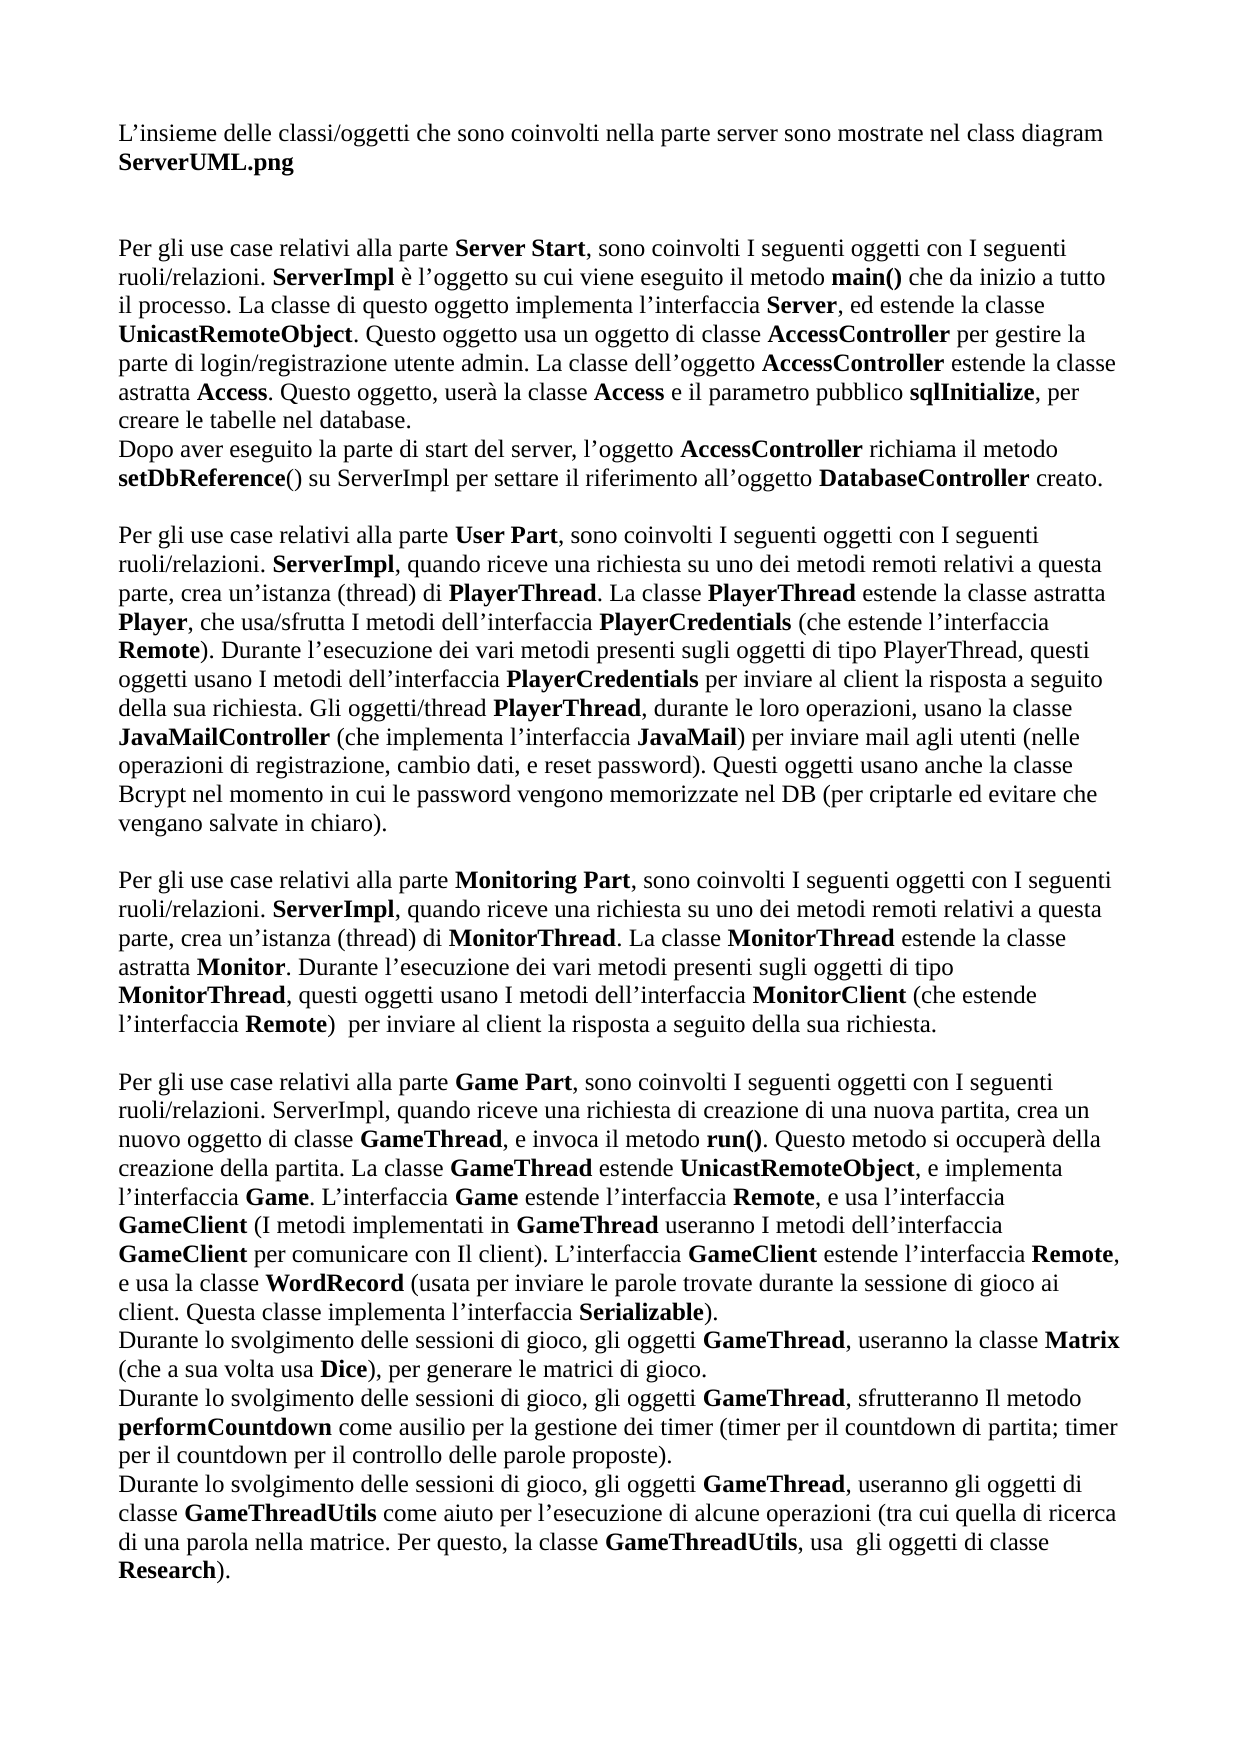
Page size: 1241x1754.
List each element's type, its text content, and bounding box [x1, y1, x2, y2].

text Per gli use case relativi alla parte Server Start, sono coinvolti I seguenti oggetti con I seguenti ruoli/relazioni. ServerImpl è l’oggetto su cui viene eseguito il metodo main() che da inizio a tutto il processo. La classe di questo oggetto implementa l’interfaccia Server, ed estende la classe UnicastRemoteObject. Questo oggetto usa un oggetto di classe AccessController per gestire la parte di login/registrazione utente admin. La classe dell’oggetto AccessController estende la classe astratta Access. Questo oggetto, userà la classe Access e il parametro pubblico sqlInitialize, per creare le tabelle nel database. [118, 233, 1122, 434]
text Durante lo svolgimento delle sessioni di gioco, gli oggetti GameThread, sfrutteranno Il metodo performCountdown come ausilio per la gestione dei timer (timer per il countdown di partita; timer per il countdown per il controllo delle parole proposte). [118, 1383, 1122, 1469]
text L’insieme delle classi/oggetti che sono coinvolti nella parte server sono mostrate nel class diagram ServerUML.png [118, 118, 1122, 176]
text Durante lo svolgimento delle sessioni di gioco, gli oggetti GameThread, useranno gli oggetti di classe GameThreadUtils come aiuto per l’esecuzione di alcune operazioni (tra cui quella di ricerca di una parola nella matrice. Per questo, la classe GameThreadUtils, usa gli oggetti di classe Research). [118, 1469, 1122, 1584]
text Dopo aver eseguito la parte di start del server, l’oggetto AccessController richiama il metodo setDbReference() su ServerImpl per settare il riferimento all’oggetto DatabaseController creato. [118, 434, 1122, 492]
text Per gli use case relativi alla parte Game Part, sono coinvolti I seguenti oggetti con I seguenti ruoli/relazioni. ServerImpl, quando riceve una richiesta di creazione di una nuova partita, crea un nuovo oggetto di classe GameThread, e invoca il metodo run(). Questo metodo si occuperà della creazione della partita. La classe GameThread estende UnicastRemoteObject, e implementa l’interfaccia Game. L’interfaccia Game estende l’interfaccia Remote, e usa l’interfaccia GameClient (I metodi implementati in GameThread useranno I metodi dell’interfaccia GameClient per comunicare con Il client). L’interfaccia GameClient estende l’interfaccia Remote, e usa la classe WordRecord (usata per inviare le parole trovate durante la sessione di gioco ai client. Questa classe implementa l’interfaccia Serializable). [118, 1067, 1122, 1326]
text Durante lo svolgimento delle sessioni di gioco, gli oggetti GameThread, useranno la classe Matrix (che a sua volta usa Dice), per generare le matrici di gioco. [118, 1326, 1122, 1383]
text Per gli use case relativi alla parte Monitoring Part, sono coinvolti I seguenti oggetti con I seguenti ruoli/relazioni. ServerImpl, quando riceve una richiesta su uno dei metodi remoti relativi a questa parte, crea un’istanza (thread) di MonitorThread. La classe MonitorThread estende la classe astratta Monitor. Durante l’esecuzione dei vari metodi presenti sugli oggetti di tipo MonitorThread, questi oggetti usano I metodi dell’interfaccia MonitorClient (che estende l’interfaccia Remote) per inviare al client la risposta a seguito della sua richiesta. [118, 866, 1122, 1038]
text Per gli use case relativi alla parte User Part, sono coinvolti I seguenti oggetti con I seguenti ruoli/relazioni. ServerImpl, quando riceve una richiesta su uno dei metodi remoti relativi a questa parte, crea un’istanza (thread) di PlayerThread. La classe PlayerThread estende la classe astratta Player, che usa/sfrutta I metodi dell’interfaccia PlayerCredentials (che estende l’interfaccia Remote). Durante l’esecuzione dei vari metodi presenti sugli oggetti di tipo PlayerThread, questi oggetti usano I metodi dell’interfaccia PlayerCredentials per inviare al client la risposta a seguito della sua richiesta. Gli oggetti/thread PlayerThread, durante le loro operazioni, usano la classe JavaMailController (che implementa l’interfaccia JavaMail) per inviare mail agli utenti (nelle operazioni di registrazione, cambio dati, e reset password). Questi oggetti usano anche la classe Bcrypt nel momento in cui le password vengono memorizzate nel DB (per criptarle ed evitare che vengano salvate in chiaro). [118, 521, 1122, 837]
